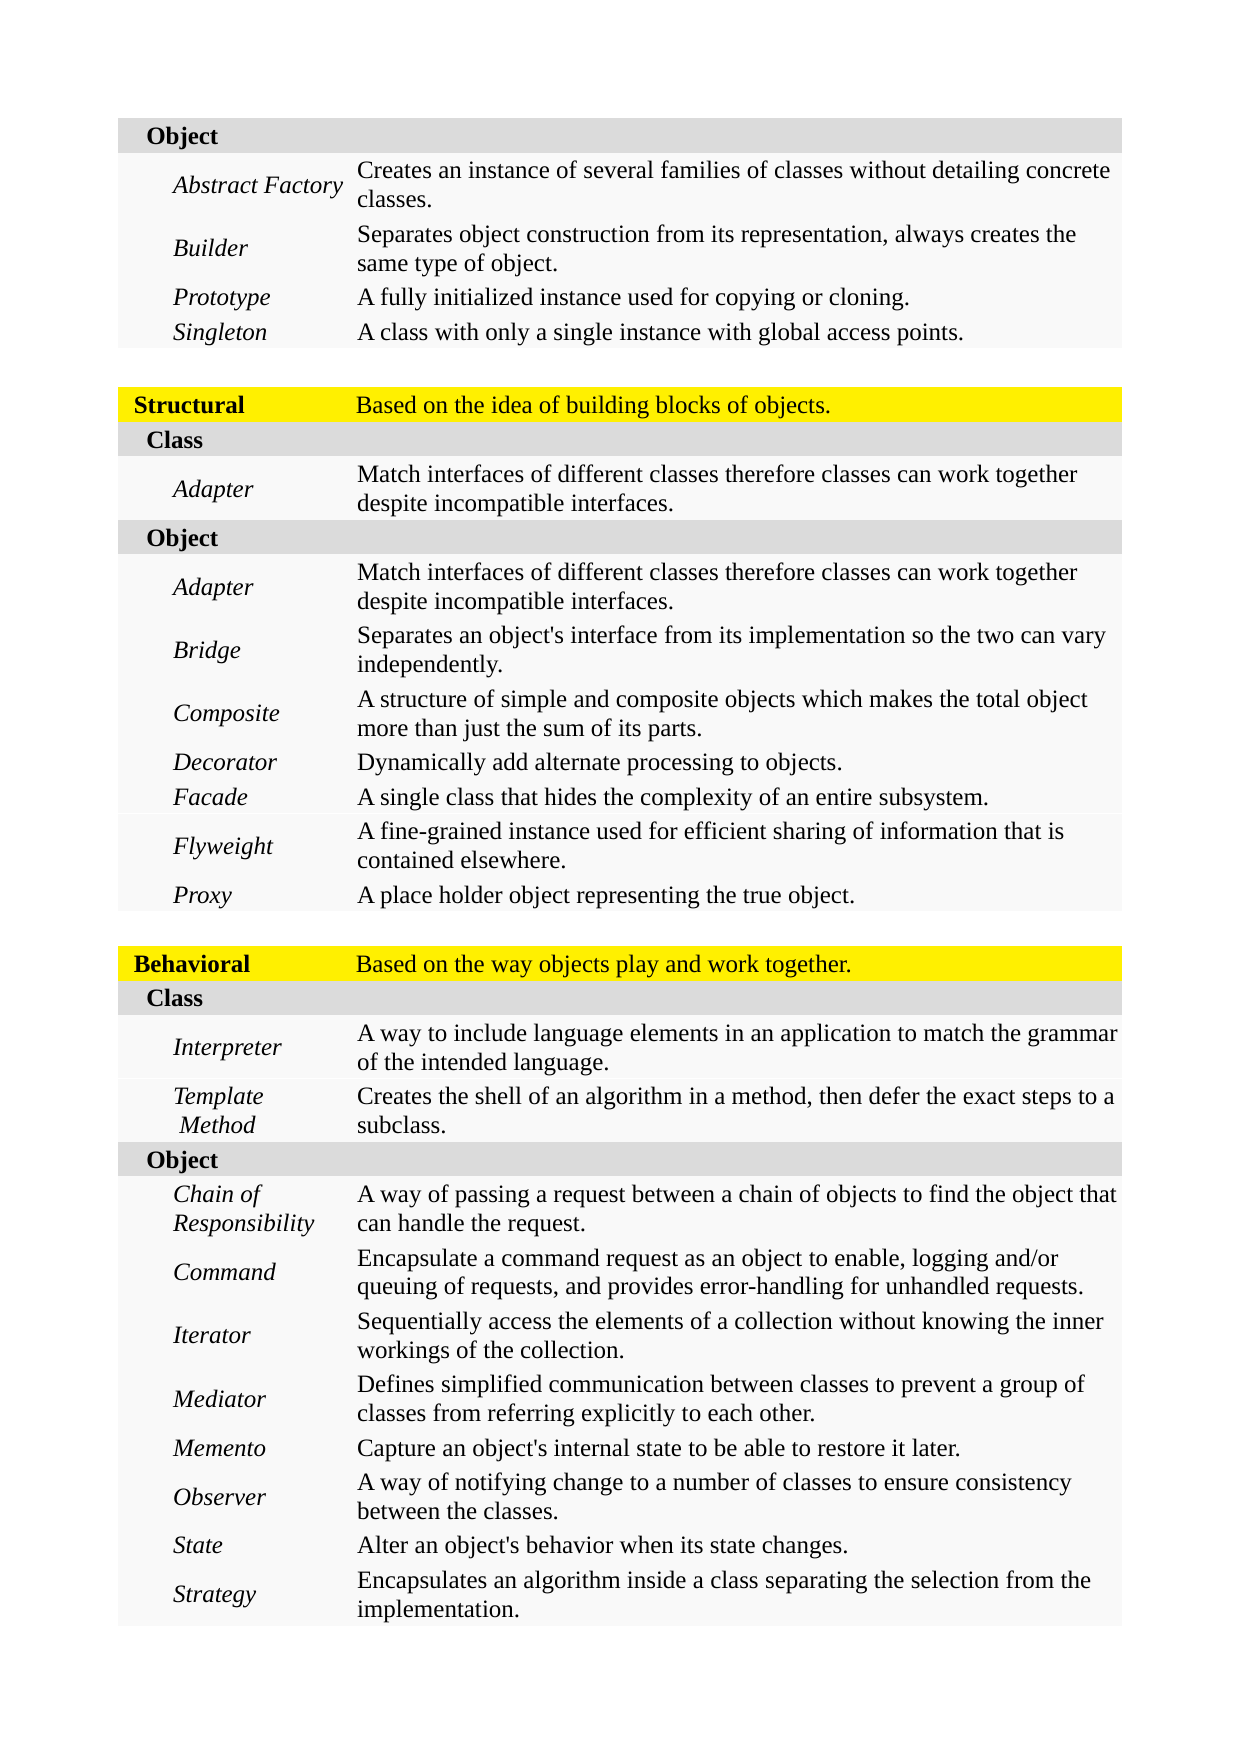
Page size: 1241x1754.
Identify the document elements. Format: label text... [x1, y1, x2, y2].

table_cell Memento [118, 1430, 354, 1464]
table_cell Defines simplified communication between classes to prevent a group of classes from referring explicitly to each other. [354, 1366, 1122, 1430]
table_cell Composite [118, 681, 354, 744]
table_cell A place holder object representing the true object. [354, 877, 1122, 911]
table_cell Flyweight [118, 814, 354, 877]
table_cell Match interfaces of different classes therefore classes can work together despite incompatible interfaces. [354, 554, 1122, 618]
table_cell Interpreter [118, 1015, 354, 1078]
table_cell Bridge [118, 618, 354, 681]
table_cell Creates the shell of an algorithm in a method, then defer the exact steps to a subclass. [354, 1079, 1122, 1142]
table_cell Separates an object's interface from its implementation so the two can vary independently. [354, 618, 1122, 681]
table_cell A fully initialized instance used for copying or cloning. [354, 279, 1122, 314]
table_cell [152, 349, 168, 387]
table_cell Strategy [118, 1562, 354, 1626]
table_cell Observer [118, 1464, 354, 1528]
table_cell Facade [118, 779, 354, 813]
table_cell Encapsulates an algorithm inside a class separating the selection from the implementation. [354, 1562, 1122, 1626]
table_cell Object [118, 118, 1122, 153]
table_cell [168, 349, 340, 387]
table_cell [135, 349, 152, 387]
table_cell [397, 349, 437, 387]
table_cell Class [118, 422, 1122, 456]
table_cell Singleton [118, 314, 354, 348]
table_cell Behavioral [118, 946, 340, 981]
table_cell Mediator [118, 1366, 354, 1430]
table_cell A structure of simple and composite objects which makes the total object more than just the sum of its parts. [354, 681, 1122, 744]
table_cell Capture an object's internal state to be able to restore it later. [354, 1430, 1122, 1464]
table_cell [354, 349, 397, 387]
table_cell A class with only a single instance with global access points. [354, 314, 1122, 348]
table_cell [118, 349, 135, 387]
table_cell Builder [118, 216, 354, 279]
table_cell Class [118, 981, 1122, 1015]
table_cell A way of passing a request between a chain of objects to find the object that can handle the request. [354, 1176, 1122, 1240]
table_cell [340, 349, 354, 387]
table_cell Sequentially access the elements of a collection without knowing the inner workings of the collection. [354, 1303, 1122, 1366]
table_cell Chain of Responsibility [118, 1176, 354, 1240]
table_cell Dynamically add alternate processing to objects. [354, 744, 1122, 779]
table_cell Based on the way objects play and work together. [340, 946, 1122, 981]
table_cell Encapsulate a command request as an object to enable, logging and/or queuing of requests, and provides error-handling for unhandled requests. [354, 1240, 1122, 1303]
table_cell Abstract Factory [118, 153, 354, 216]
table_cell State [118, 1528, 354, 1562]
table_cell Alter an object's behavior when its state changes. [354, 1528, 1122, 1562]
table_cell Object [118, 520, 1122, 554]
table_cell Structural [118, 387, 340, 422]
table_cell Template Method [118, 1079, 354, 1142]
table_cell A single class that hides the complexity of an entire subsystem. [354, 779, 1122, 813]
table_cell A way to include language elements in an application to match the grammar of the intended language. [354, 1015, 1122, 1078]
table_cell Based on the idea of building blocks of objects. [340, 387, 1122, 422]
table_cell Creates an instance of several families of classes without detailing concrete classes. [354, 153, 1122, 216]
table_cell Adapter [118, 554, 354, 618]
table_cell Separates object construction from its representation, always creates the same type of object. [354, 216, 1122, 279]
table_cell Match interfaces of different classes therefore classes can work together despite incompatible interfaces. [354, 456, 1122, 520]
table_cell Proxy [118, 877, 354, 911]
table_cell Iterator [118, 1303, 354, 1366]
table_cell [437, 349, 1122, 387]
table_cell A way of notifying change to a number of classes to ensure consistency between the classes. [354, 1464, 1122, 1528]
table_cell [118, 911, 1122, 946]
table_cell Adapter [118, 456, 354, 520]
table_cell Command [118, 1240, 354, 1303]
table_cell A fine-grained instance used for efficient sharing of information that is contained elsewhere. [354, 814, 1122, 877]
table_cell Object [118, 1142, 1122, 1176]
table_cell Decorator [118, 744, 354, 779]
table_cell Prototype [118, 279, 354, 314]
